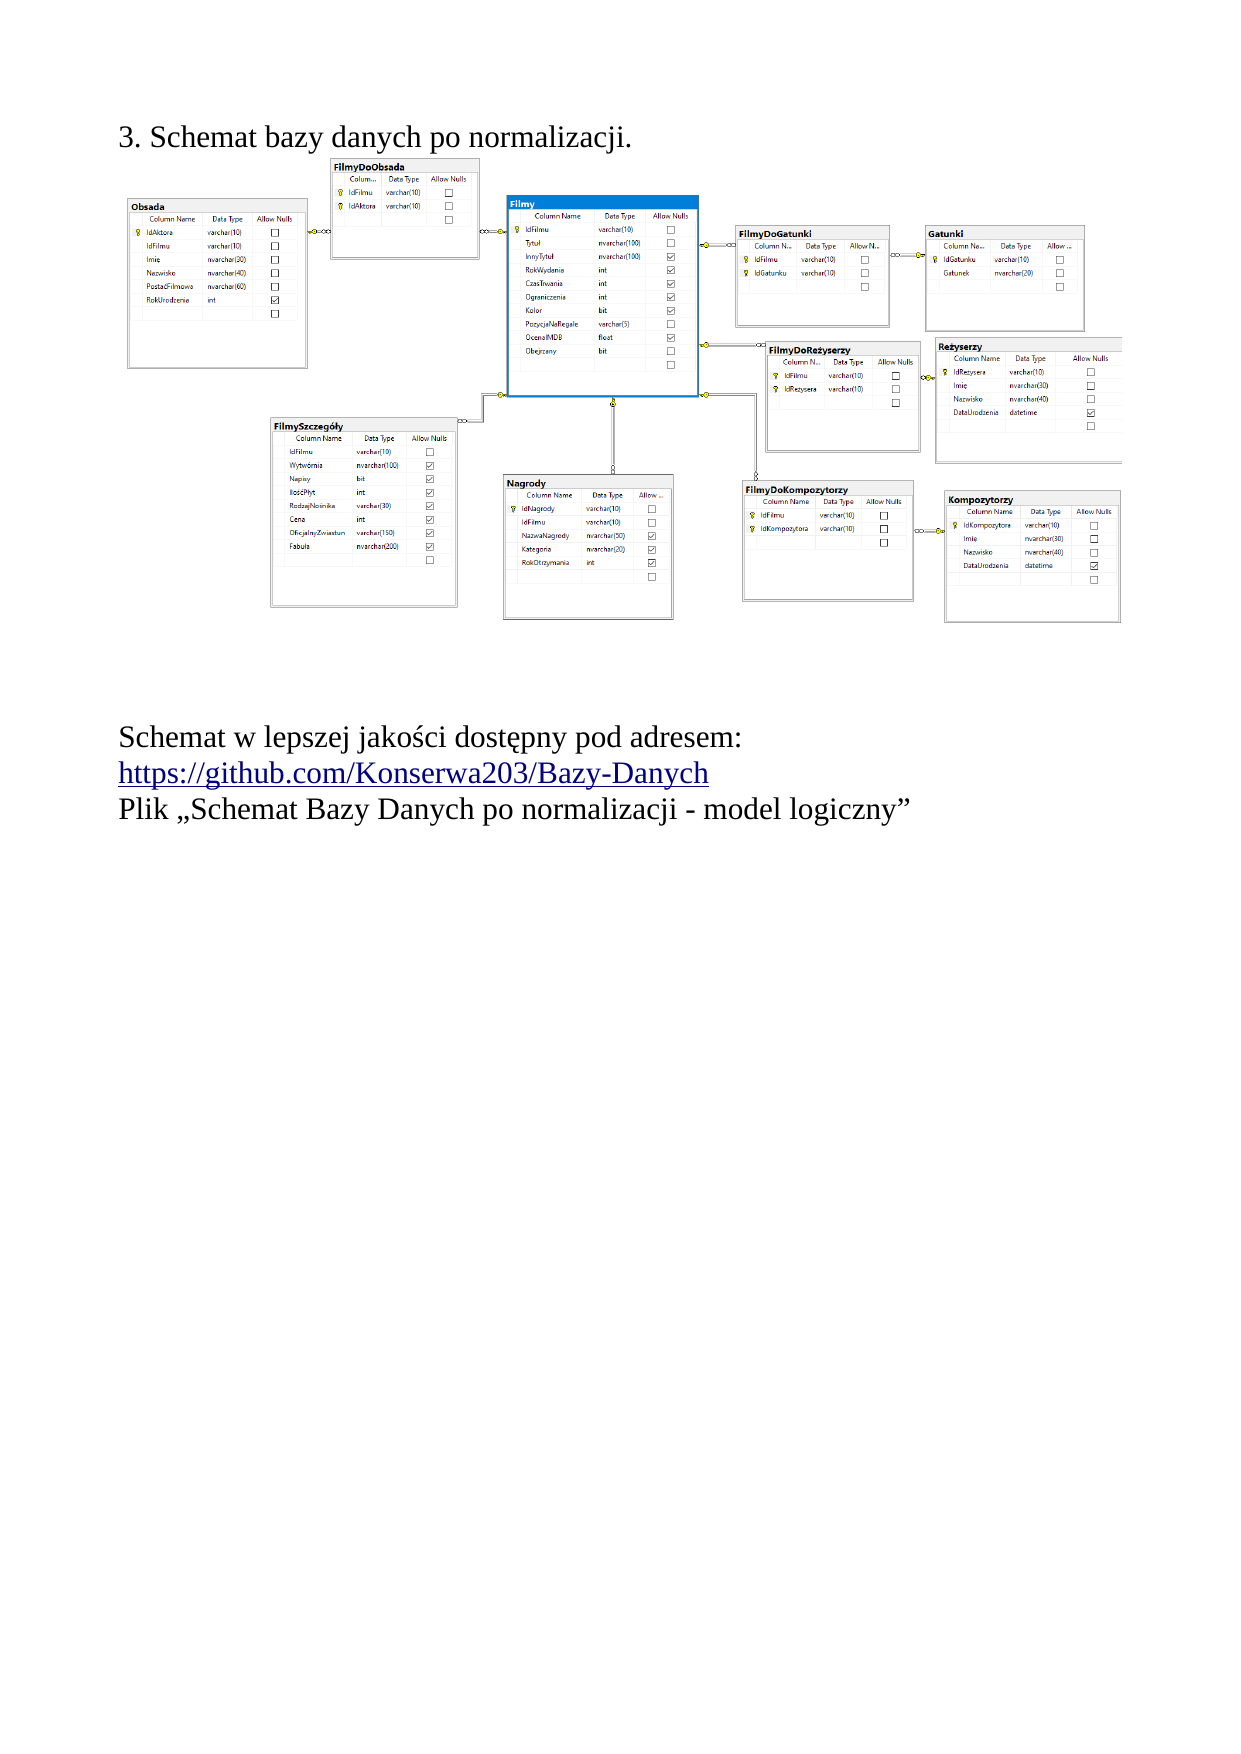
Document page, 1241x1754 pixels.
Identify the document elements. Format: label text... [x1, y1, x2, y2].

text 3. Schemat bazy danych po normalizacji. [118, 118, 1122, 154]
text Schemat w lepszej jakości dostępny pod adresem: [118, 718, 1122, 754]
picture [118, 154, 1123, 647]
text https://github.com/Konserwa203/Bazy-Danych Plik „Schemat Bazy Danych po normalizacji - model logiczny” [118, 754, 1122, 826]
